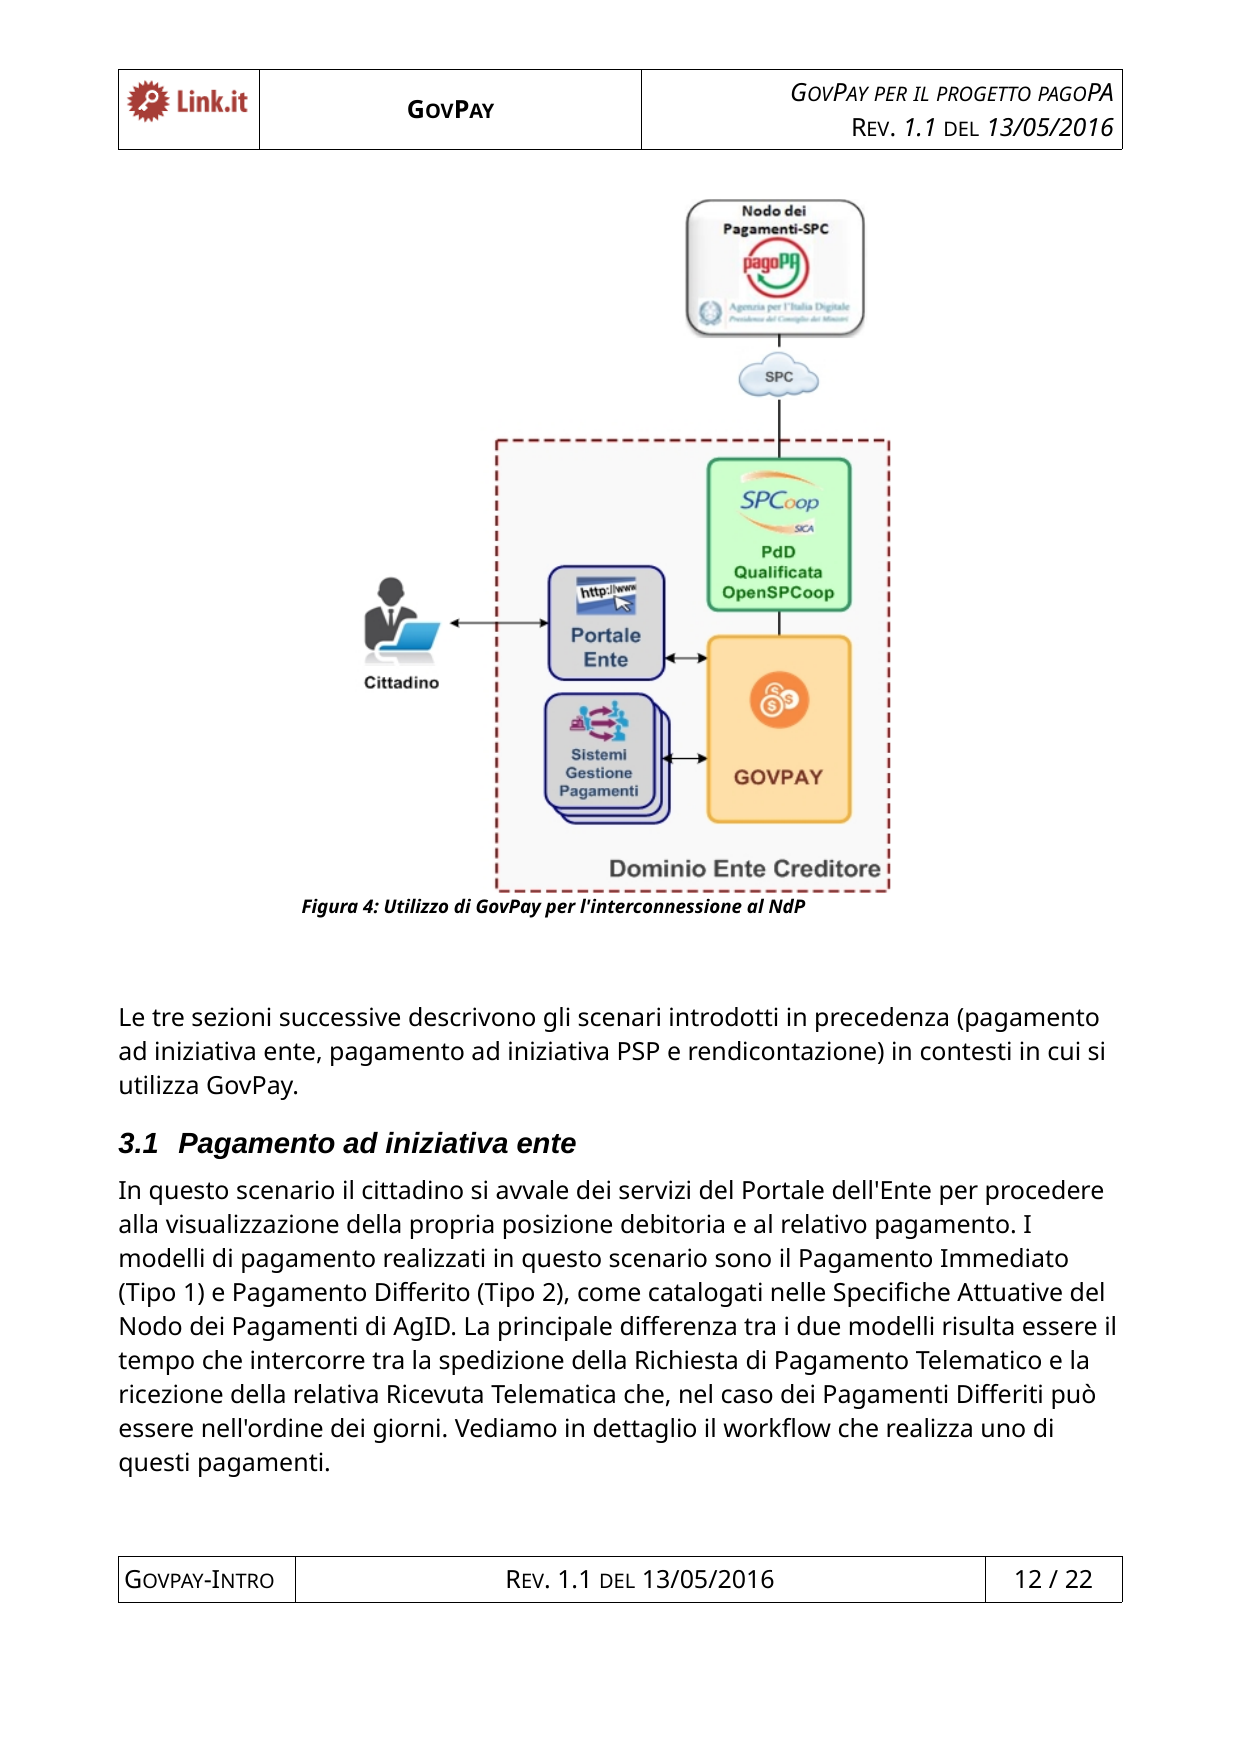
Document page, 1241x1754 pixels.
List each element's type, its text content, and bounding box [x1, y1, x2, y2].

subtitle Pagamento ad iniziativa ente [118, 1126, 1122, 1160]
picture [355, 198, 891, 893]
text In questo scenario il cittadino si avvale dei servizi del Portale dell'Ente per procedere alla visualizzazione della propria posizione debitoria e al relativo pagamento. I modelli di pagamento realizzati in questo scenario sono il Pagamento Immediato (Tipo 1) e Pagamento Differito (Tipo 2), come catalogati nelle Specifiche Attuative del Nodo dei Pagamenti di AgID. La principale differenza tra i due modelli risulta essere il tempo che intercorre tra la spedizione della Richiesta di Pagamento Telematico e la ricezione della relativa Ricevuta Telematica che, nel caso dei Pagamenti Differiti può essere nell'ordine dei giorni. Vediamo in dettaglio il workflow che realizza uno di questi pagamenti. [118, 1172, 1122, 1479]
text Figura 4: Utilizzo di GovPay per l'interconnessione al NdP [301, 199, 945, 918]
picture [123, 75, 254, 128]
text Le tre sezioni successive descrivono gli scenari introdotti in precedenza (pagamento ad iniziativa ente, pagamento ad iniziativa PSP e rendicontazione) in contesti in cui si utilizza GovPay. [118, 999, 1122, 1101]
